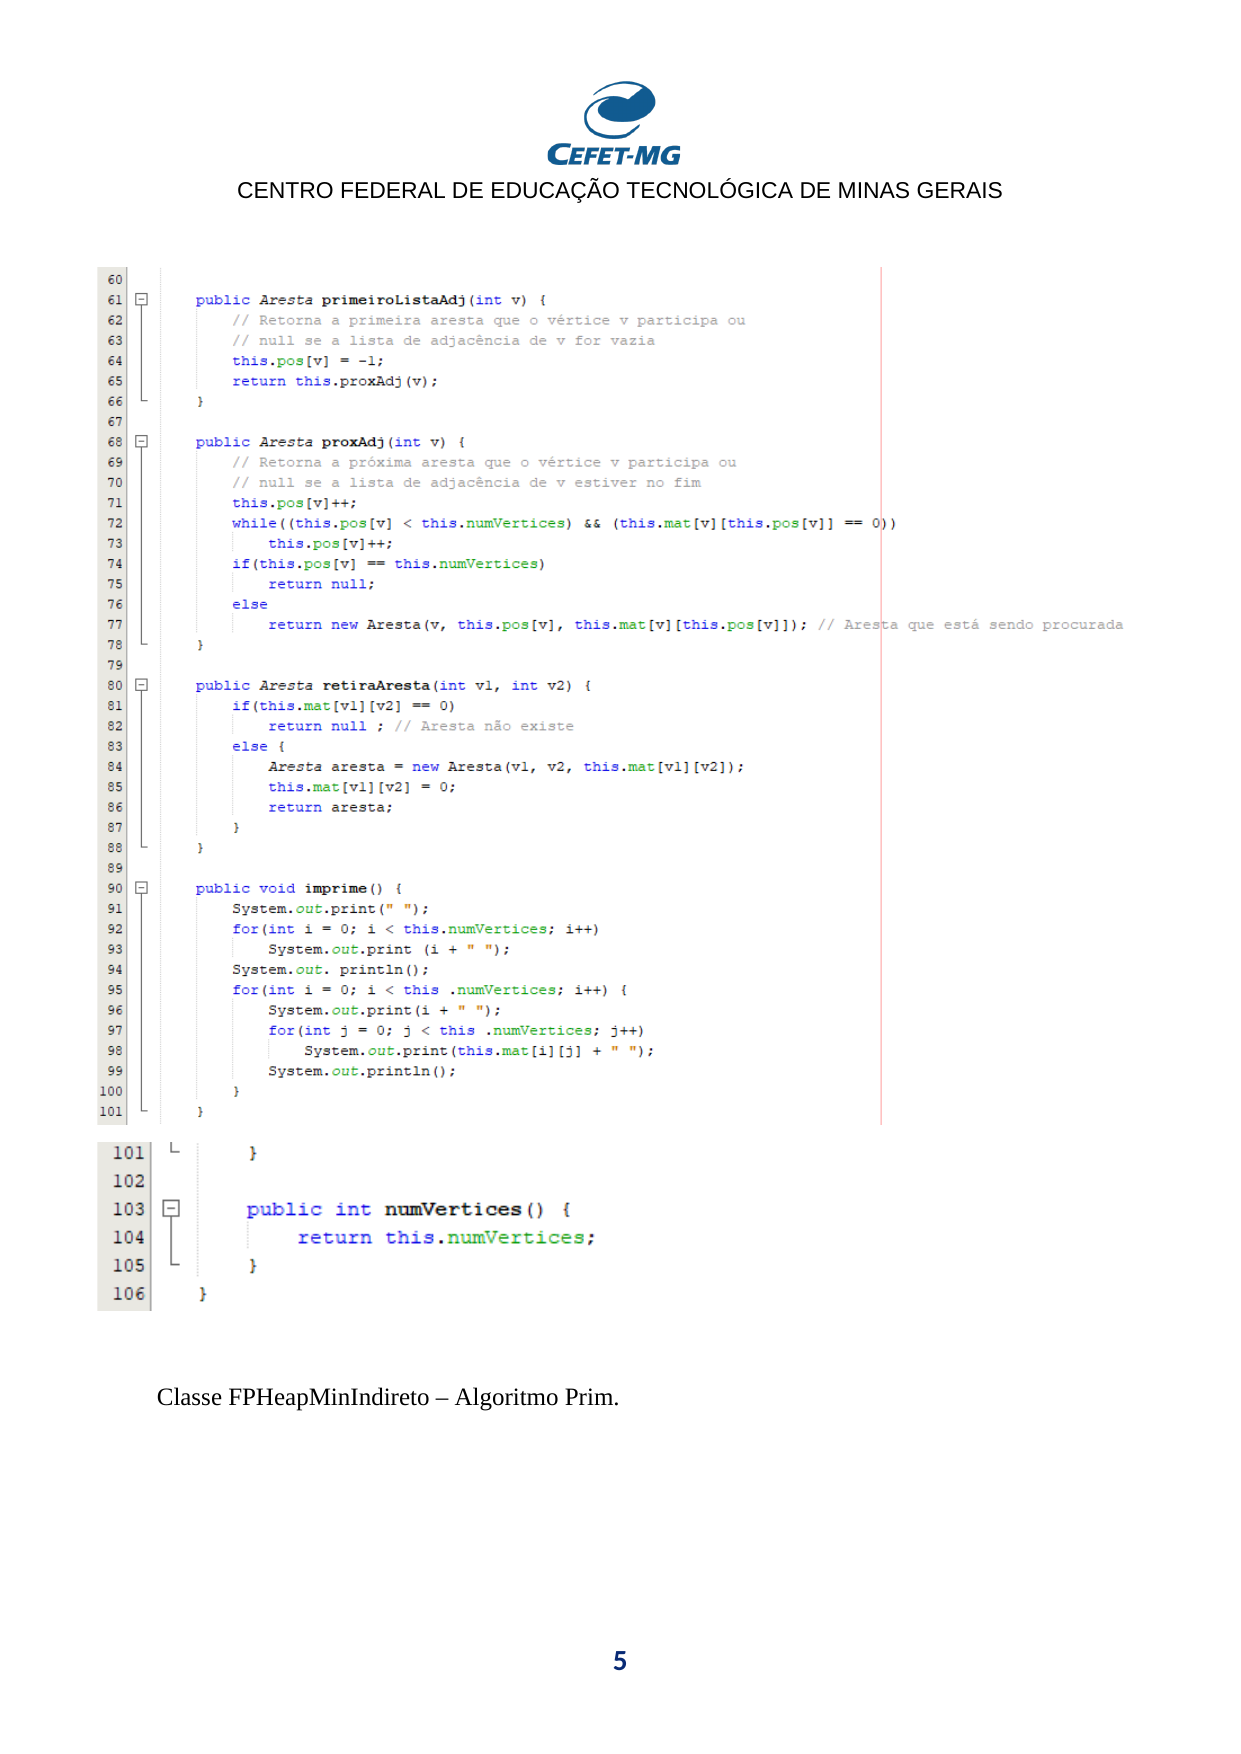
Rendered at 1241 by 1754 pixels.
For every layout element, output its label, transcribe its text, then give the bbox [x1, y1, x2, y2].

text Classe FPHeapMinIndireto – Algoritmo Prim. [97, 1382, 1143, 1411]
picture [97, 1142, 706, 1311]
picture [97, 267, 1143, 1125]
picture [547, 81, 681, 165]
